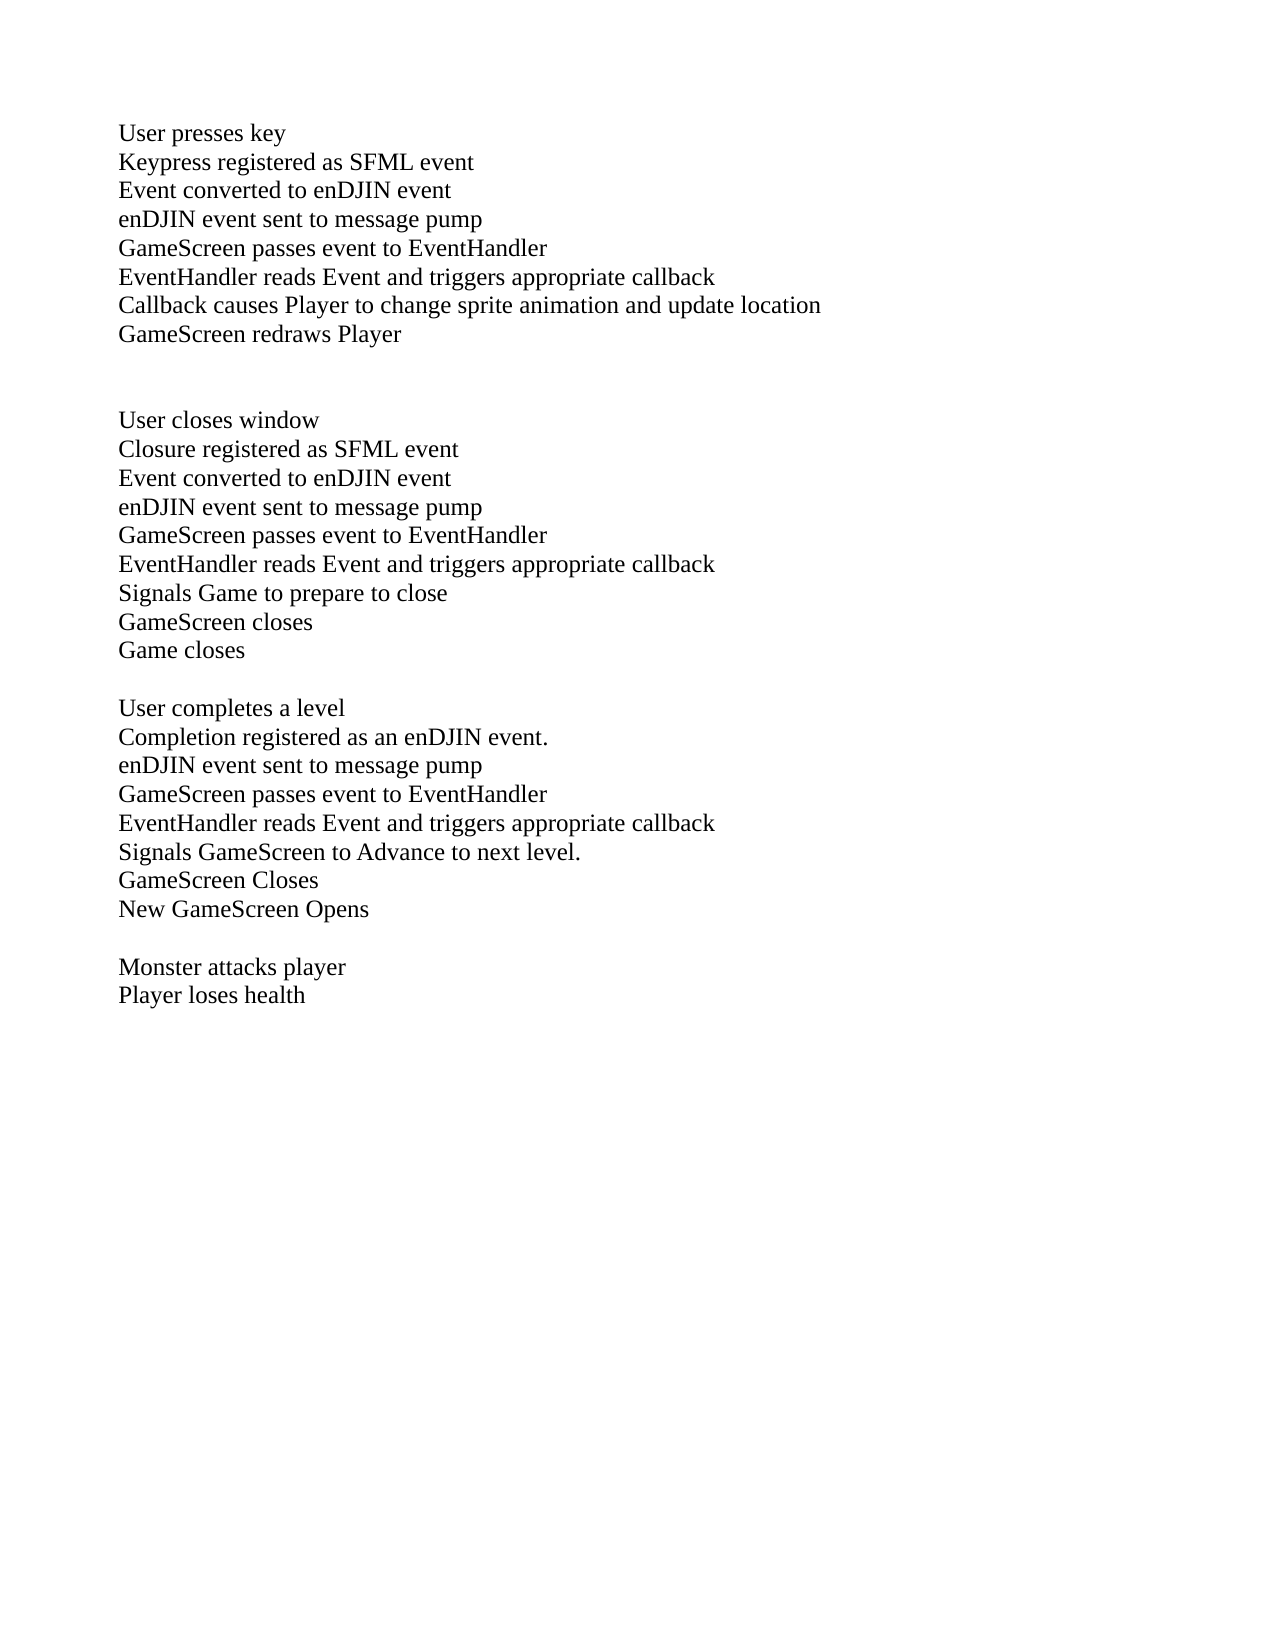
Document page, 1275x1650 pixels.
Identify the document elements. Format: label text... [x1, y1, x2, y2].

text EventHandler reads Event and triggers appropriate callback [118, 549, 1157, 578]
text Signals Game to prepare to close [118, 578, 1157, 607]
text enDJIN event sent to message pump [118, 204, 1157, 233]
text Callback causes Player to change sprite animation and update location [118, 291, 1157, 319]
text Completion registered as an enDJIN event. [118, 722, 1157, 751]
text Closure registered as SFML event [118, 434, 1157, 463]
text Keypress registered as SFML event [118, 147, 1157, 176]
text Player loses health [118, 981, 1157, 1009]
text Event converted to enDJIN event [118, 463, 1157, 492]
text New GameScreen Opens [118, 894, 1157, 923]
text Event converted to enDJIN event [118, 176, 1157, 204]
text GameScreen passes event to EventHandler [118, 521, 1157, 549]
text Monster attacks player [118, 952, 1157, 981]
text Signals GameScreen to Advance to next level. [118, 837, 1157, 866]
text User closes window [118, 406, 1157, 434]
text GameScreen redraws Player [118, 319, 1157, 348]
text enDJIN event sent to message pump [118, 492, 1157, 521]
text GameScreen Closes [118, 866, 1157, 894]
text GameScreen passes event to EventHandler [118, 779, 1157, 808]
text EventHandler reads Event and triggers appropriate callback [118, 262, 1157, 291]
text GameScreen closes [118, 607, 1157, 636]
text Game closes [118, 636, 1157, 664]
text User presses key [118, 118, 1157, 147]
text enDJIN event sent to message pump [118, 751, 1157, 779]
text EventHandler reads Event and triggers appropriate callback [118, 808, 1157, 837]
text GameScreen passes event to EventHandler [118, 233, 1157, 262]
text User completes a level [118, 693, 1157, 722]
